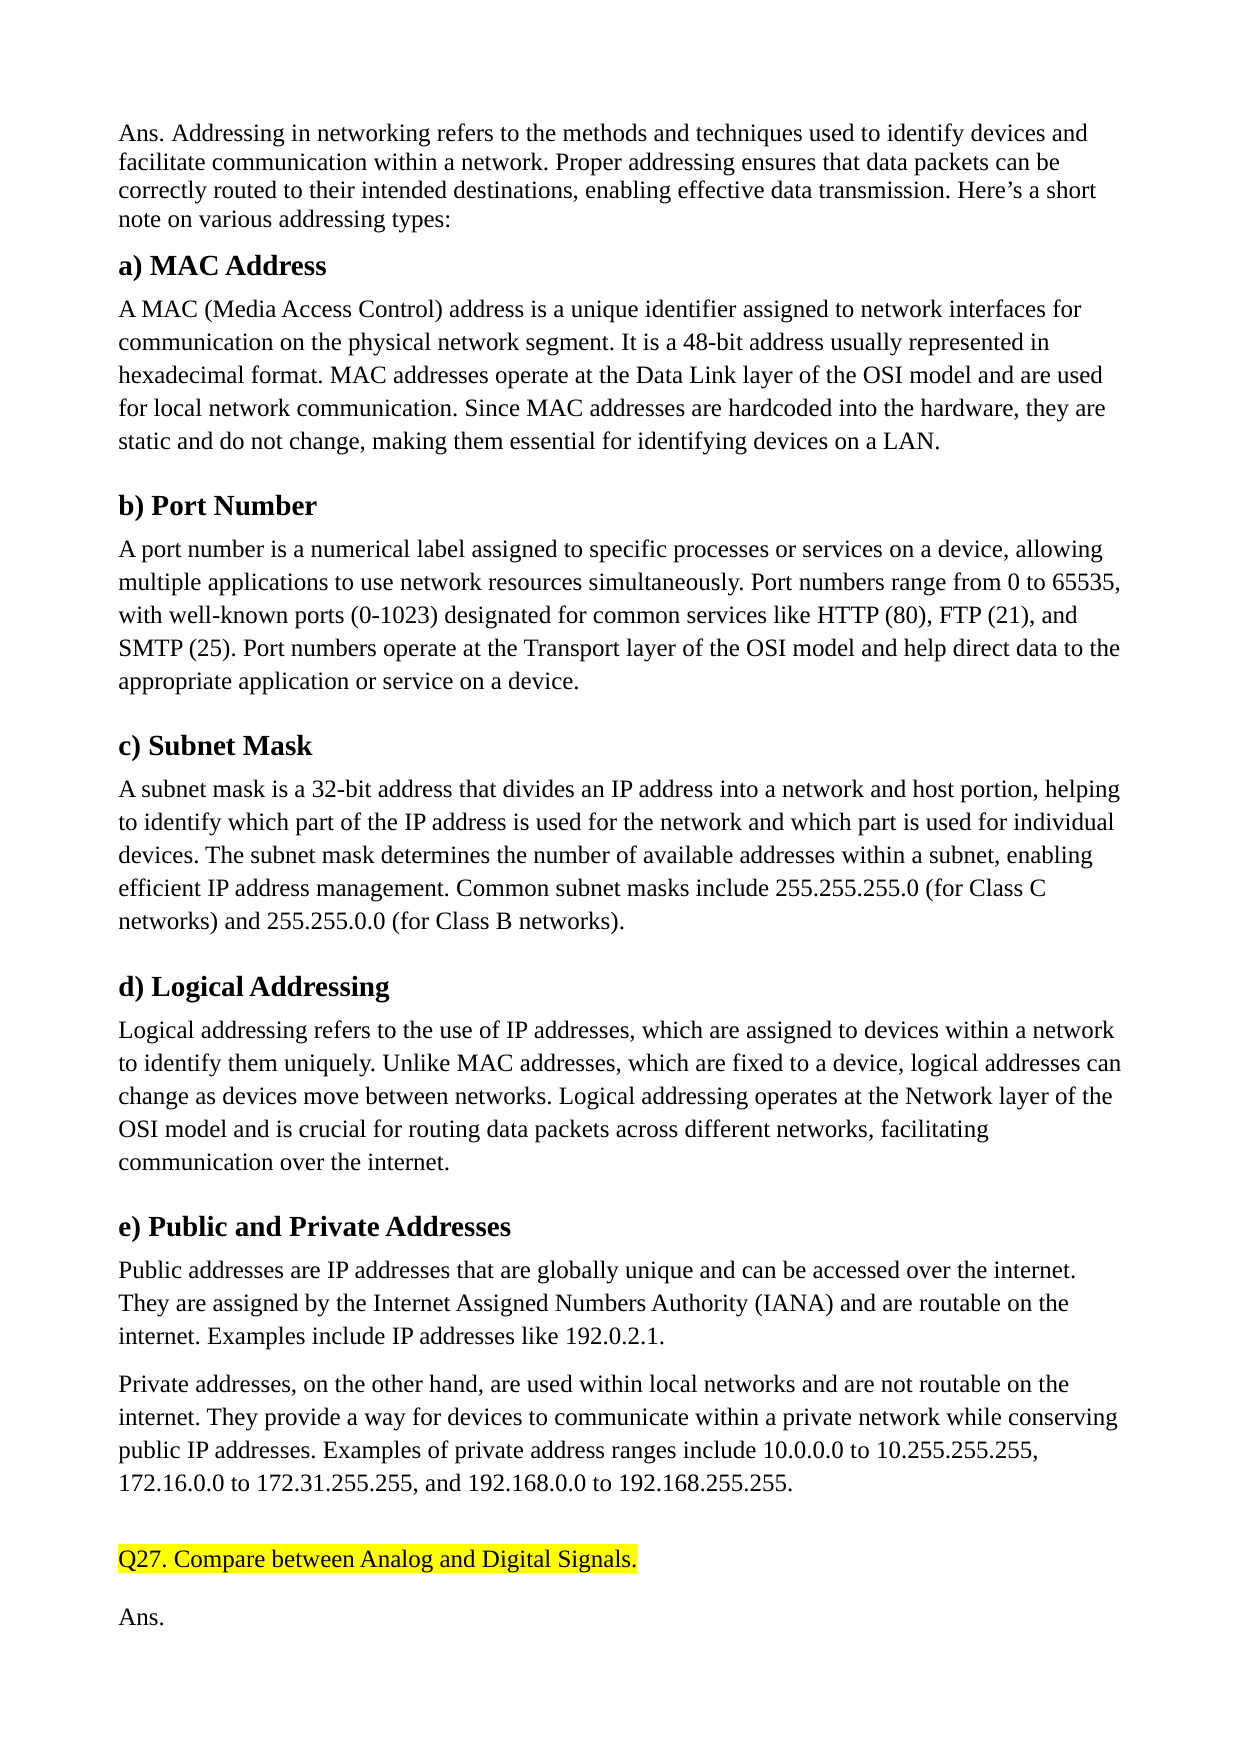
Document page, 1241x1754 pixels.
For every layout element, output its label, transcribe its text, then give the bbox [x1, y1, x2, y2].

text A MAC (Media Access Control) address is a unique identifier assigned to network interfaces for communication on the physical network segment. It is a 48-bit address usually represented in hexadecimal format. MAC addresses operate at the Data Link layer of the OSI model and are used for local network communication. Since MAC addresses are hardcoded into the hardware, they are static and do not change, making them essential for identifying devices on a LAN. [118, 294, 1122, 454]
subtitle d) Logical Addressing [118, 969, 1122, 1002]
text Logical addressing refers to the use of IP addresses, which are assigned to devices within a network to identify them uniquely. Unlike MAC addresses, which are fixed to a device, logical addresses can change as devices move between networks. Logical addressing operates at the Network layer of the OSI model and is crucial for routing data packets across different networks, facilitating communication over the internet. [118, 1015, 1122, 1176]
subtitle a) MAC Address [118, 248, 1122, 281]
text Q27. Compare between Analog and Digital Signals. [118, 1544, 1122, 1573]
text Ans. Addressing in networking refers to the methods and techniques used to identify devices and facilitate communication within a network. Proper addressing ensures that data packets can be correctly routed to their intended destinations, enabling effective data transmission. Here’s a short note on various addressing types: [118, 118, 1122, 233]
text A port number is a numerical label assigned to specific processes or services on a device, allowing multiple applications to use network resources simultaneously. Port numbers range from 0 to 65535, with well-known ports (0-1023) designated for common services like HTTP (80), FTP (21), and SMTP (25). Port numbers operate at the Transport layer of the OSI model and help direct data to the appropriate application or service on a device. [118, 534, 1122, 695]
text Private addresses, on the other hand, are used within local networks and are not routable on the internet. They provide a way for devices to communicate within a private network while conserving public IP addresses. Examples of private address ranges include 10.0.0.0 to 10.255.255.255, 172.16.0.0 to 172.31.255.255, and 192.168.0.0 to 192.168.255.255. [118, 1369, 1122, 1496]
subtitle b) Port Number [118, 488, 1122, 522]
text A subnet mask is a 32-bit address that divides an IP address into a network and host portion, helping to identify which part of the IP address is used for the network and which part is used for individual devices. The subnet mask determines the number of available addresses within a subnet, enabling efficient IP address management. Common subnet masks include 255.255.255.0 (for Class C networks) and 255.255.0.0 (for Class B networks). [118, 774, 1122, 935]
text Ans. [118, 1602, 1122, 1630]
subtitle c) Subnet Mask [118, 728, 1122, 762]
subtitle e) Public and Private Addresses [118, 1209, 1122, 1242]
text Public addresses are IP addresses that are globally unique and can be accessed over the internet. They are assigned by the Internet Assigned Numbers Authority (IANA) and are routable on the internet. Examples include IP addresses like 192.0.2.1. [118, 1255, 1122, 1350]
